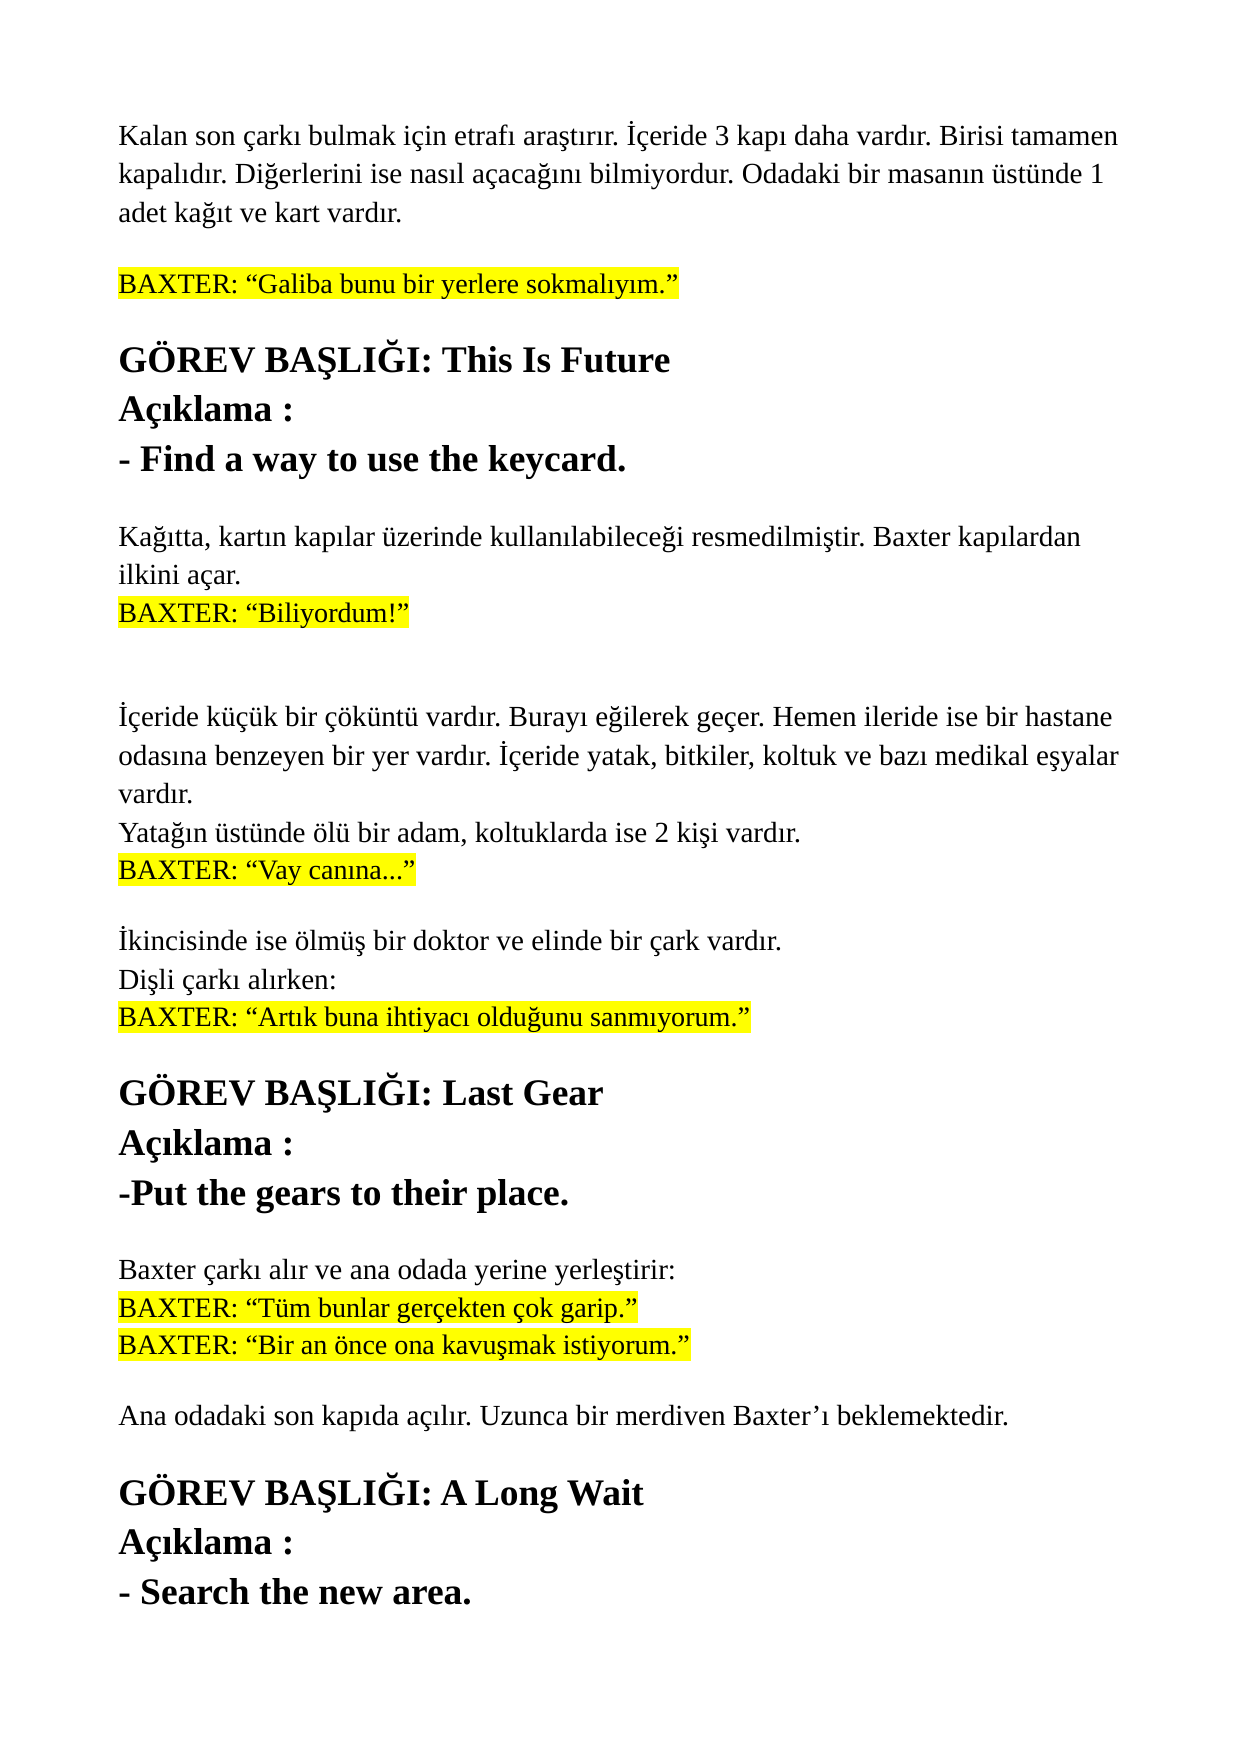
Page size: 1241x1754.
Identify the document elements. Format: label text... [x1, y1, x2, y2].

text Açıklama : [118, 1120, 1122, 1163]
text BAXTER: “Galiba bunu bir yerlere sokmalıyım.” [118, 267, 1122, 299]
text GÖREV BAŞLIĞI: A Long Wait [118, 1470, 1122, 1513]
text BAXTER: “Artık buna ihtiyacı olduğunu sanmıyorum.” [118, 1001, 1122, 1033]
text İkincisinde ise ölmüş bir doktor ve elinde bir çark vardır. [118, 923, 1122, 957]
text GÖREV BAŞLIĞI: Last Gear [118, 1071, 1122, 1114]
text - Find a way to use the keycard. [118, 436, 1122, 479]
text GÖREV BAŞLIĞI: This Is Future [118, 337, 1122, 380]
text Dişli çarkı alırken: [118, 962, 1122, 996]
text BAXTER: “Vay canına...” [118, 853, 1122, 886]
text - Search the new area. [118, 1569, 1122, 1612]
text Yatağın üstünde ölü bir adam, koltuklarda ise 2 kişi vardır. [118, 815, 1122, 848]
text Açıklama : [118, 387, 1122, 430]
text BAXTER: “Biliyordum!” [118, 596, 1122, 628]
text İçeride küçük bir çöküntü vardır. Burayı eğilerek geçer. Hemen ileride ise bir hastane odasına benzeyen bir yer vardır. İçeride yatak, bitkiler, koltuk ve bazı medikal eşyalar vardır. [118, 699, 1122, 810]
text BAXTER: “Tüm bunlar gerçekten çok garip.” [118, 1291, 1122, 1323]
text Baxter çarkı alır ve ana odada yerine yerleştirir: [118, 1252, 1122, 1286]
text Açıklama : [118, 1519, 1122, 1563]
text Ana odadaki son kapıda açılır. Uzunca bir merdiven Baxter’ı beklemektedir. [118, 1398, 1122, 1432]
text -Put the gears to their place. [118, 1170, 1122, 1213]
text BAXTER: “Bir an önce ona kavuşmak istiyorum.” [118, 1328, 1122, 1361]
text Kağıtta, kartın kapılar üzerinde kullanılabileceği resmedilmiştir. Baxter kapılardan ilkini açar. [118, 519, 1122, 591]
text Kalan son çarkı bulmak için etrafı araştırır. İçeride 3 kapı daha vardır. Birisi tamamen kapalıdır. Diğerlerini ise nasıl açacağını bilmiyordur. Odadaki bir masanın üstünde 1 adet kağıt ve kart vardır. [118, 118, 1122, 229]
